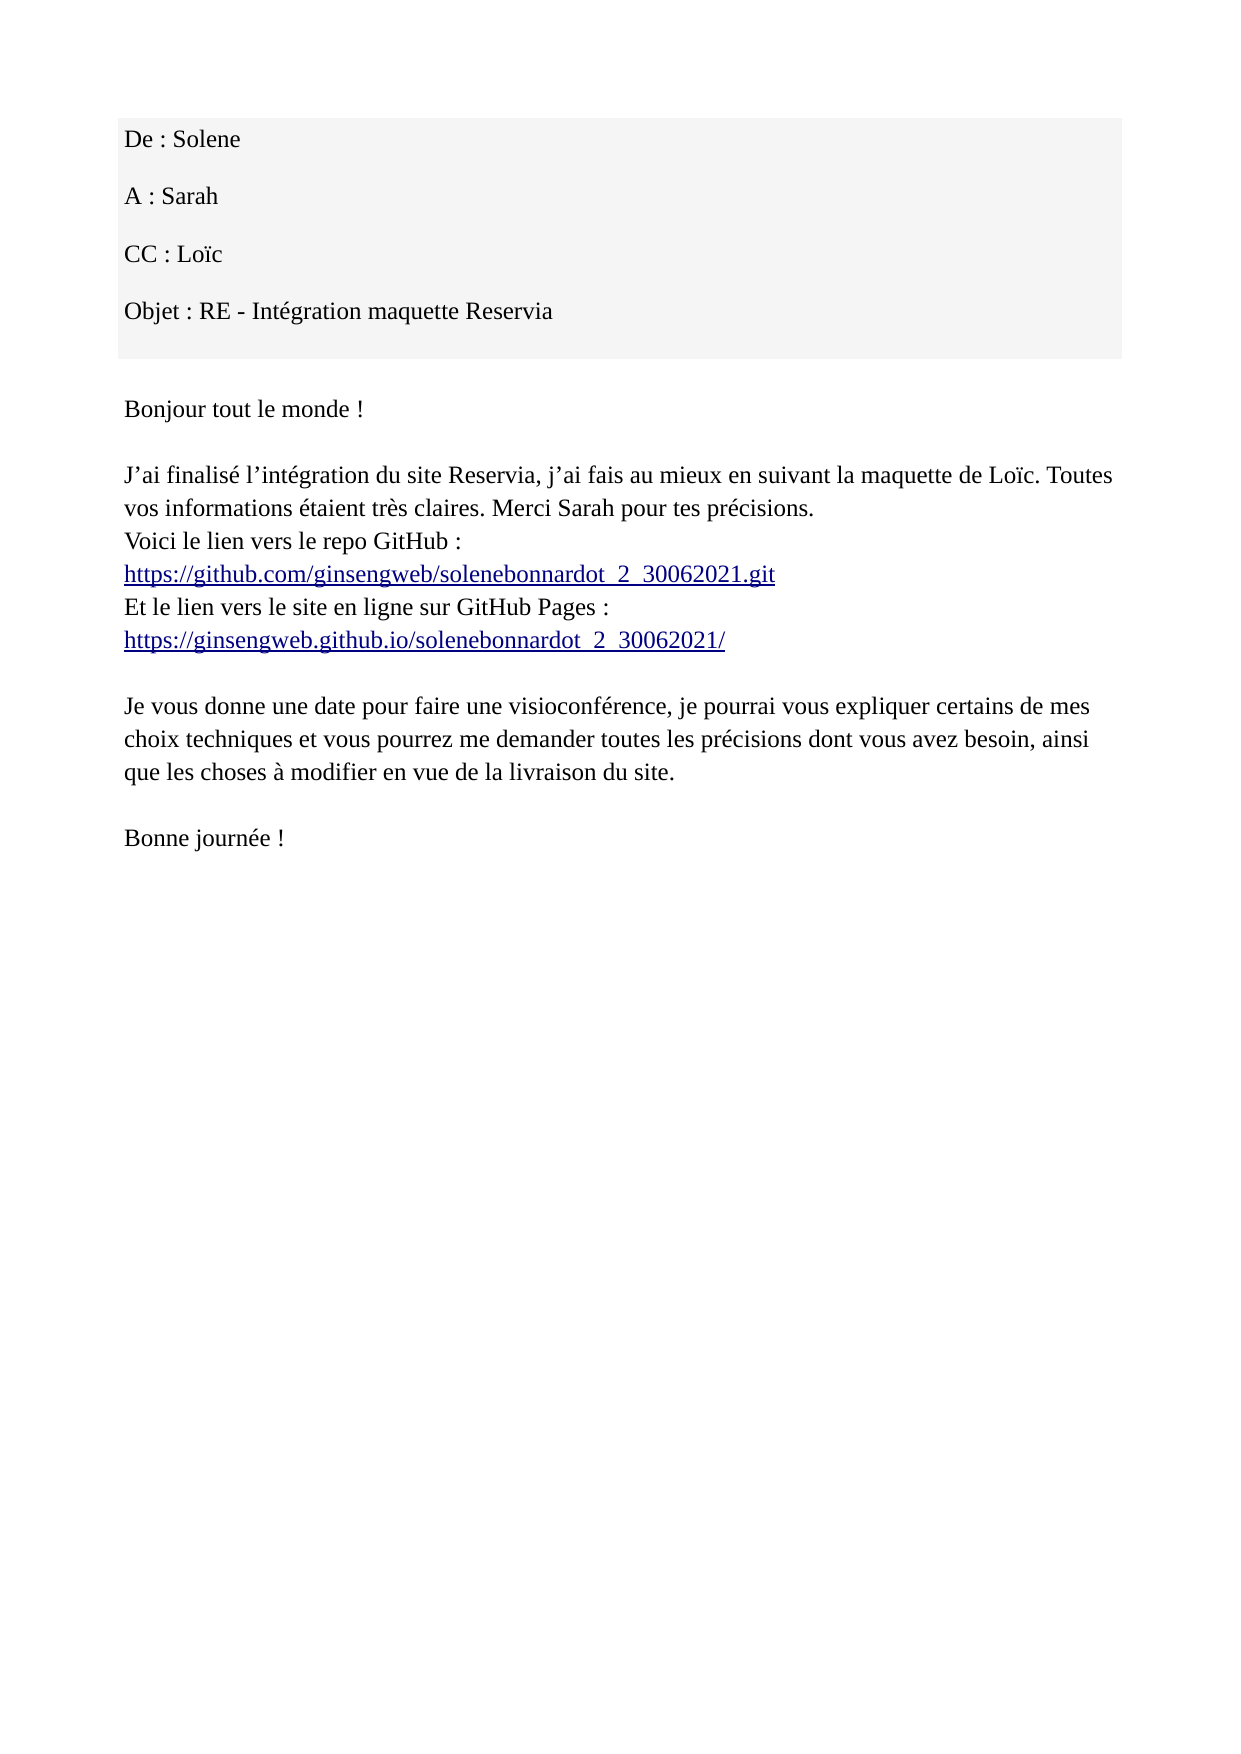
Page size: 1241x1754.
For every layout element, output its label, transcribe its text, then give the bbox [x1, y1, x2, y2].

table_cell Bonjour tout le monde ! J’ai finalisé l’intégration du site Reservia, j’ai fais au mieux en suivant la maquette de Loïc. Toutes vos informations étaient très claires. Merci Sarah pour tes précisions. Voici le lien vers le repo GitHub : https://github.com/ginsengweb/solenebonnardot_2_30062021.git Et le lien vers le site en ligne sur GitHub Pages : https://ginsengweb.github.io/solenebonnardot_2_30062021/ Je vous donne une date pour faire une visioconférence, je pourrai vous expliquer certains de mes choix techniques et vous pourrez me demander toutes les précisions dont vous avez besoin, ainsi que les choses à modifier en vue de la livraison du site. Bonne journée ! [118, 360, 1122, 891]
table_header De : Solene A : Sarah CC : Loïc Objet : RE - Intégration maquette Reservia [118, 118, 1122, 359]
